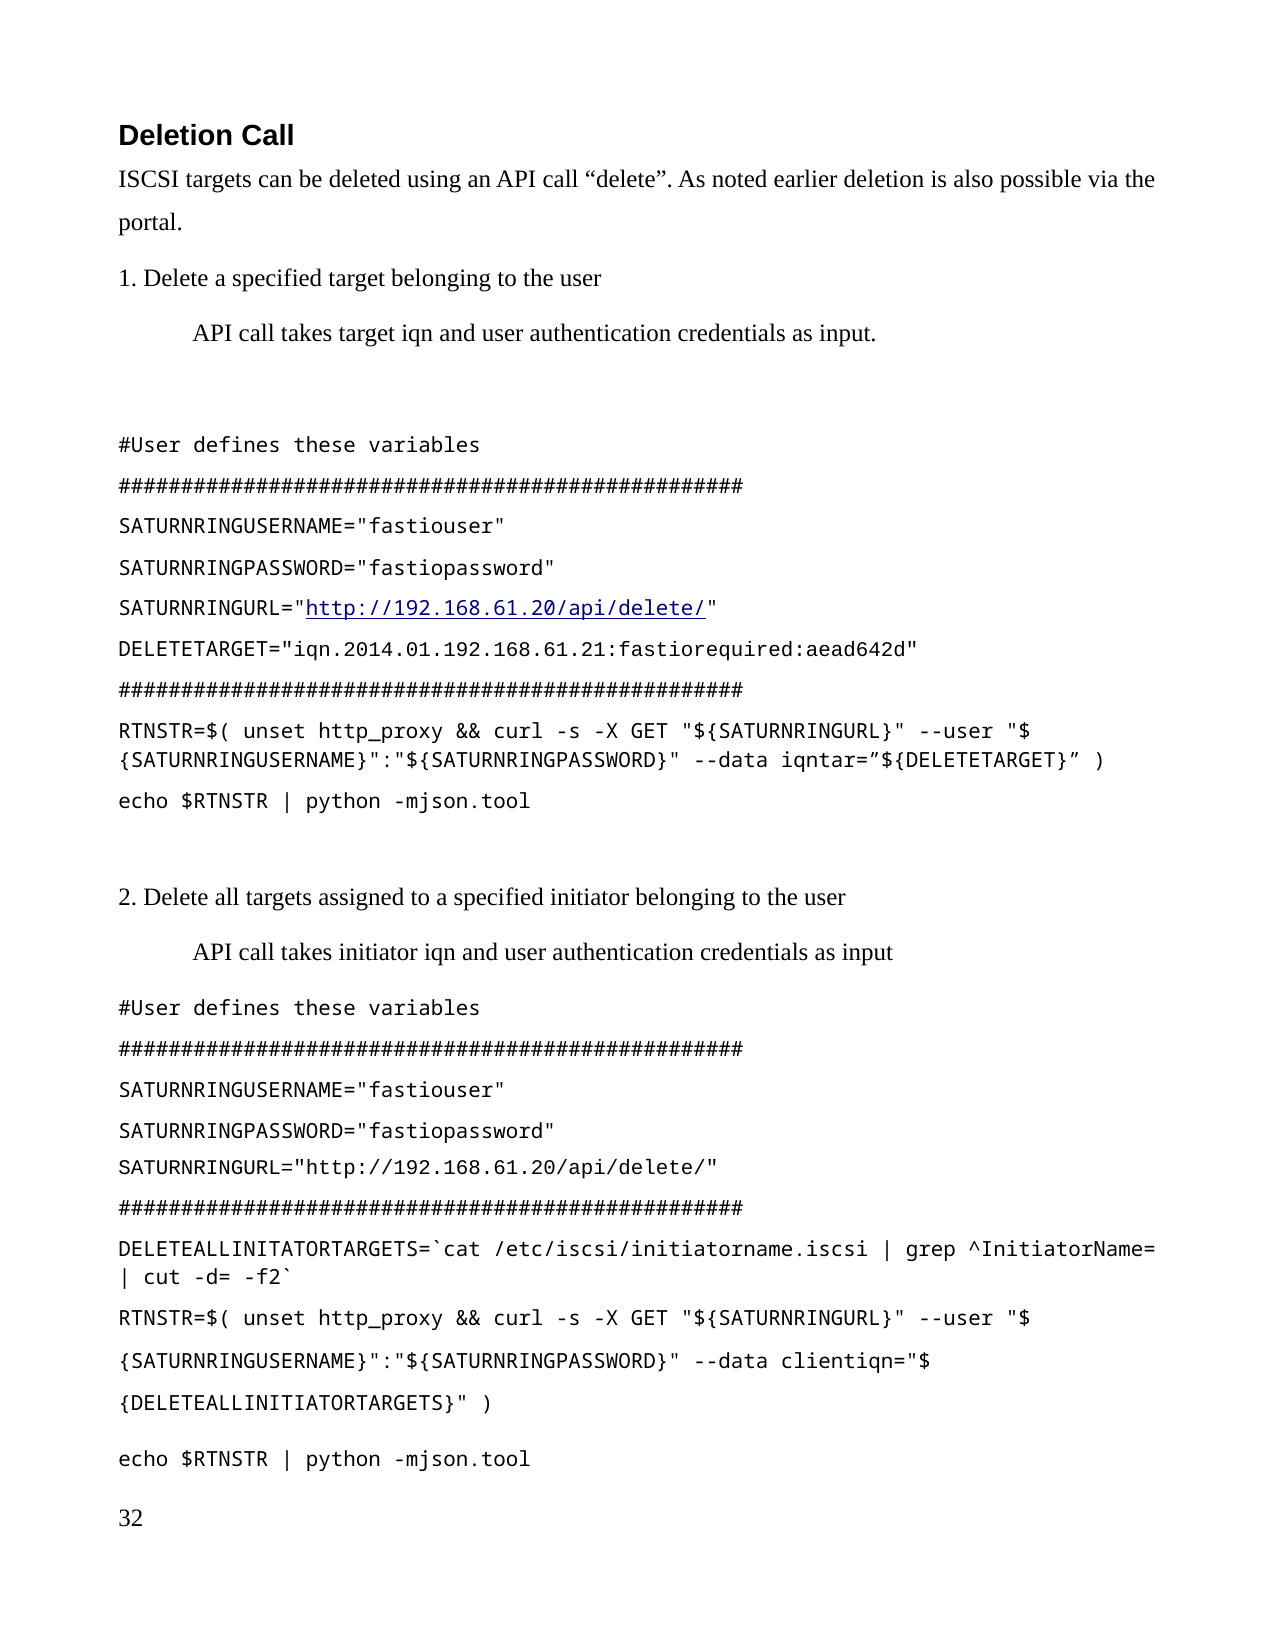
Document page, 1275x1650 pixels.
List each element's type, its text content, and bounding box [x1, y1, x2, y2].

text RTNSTR=$( unset http_proxy && curl -s -X GET "${SATURNRINGURL}" --user "${SATURNRINGUSERNAME}":"${SATURNRINGPASSWORD}" --data iqntar=”${DELETETARGET}” ) [118, 716, 1157, 773]
text SATURNRINGPASSWORD="fastiopassword" [118, 1116, 1157, 1144]
text ################################################## [118, 1034, 1157, 1062]
text #User defines these variables [118, 993, 1157, 1022]
text ISCSI targets can be deleted using an API call “delete”. As noted earlier deletion is also possible via the portal. [118, 164, 1157, 236]
text 1. Delete a specified target belonging to the user [118, 263, 1157, 292]
text API call takes initiator iqn and user authentication credentials as input [118, 937, 1157, 966]
subtitle Deletion Call [118, 118, 1157, 152]
text #User defines these variables [118, 430, 1157, 458]
text ################################################## [118, 1193, 1157, 1221]
text SATURNRINGURL="http://192.168.61.20/api/delete/" [118, 593, 1157, 622]
text 2. Delete all targets assigned to a specified initiator belonging to the user [118, 882, 1157, 911]
text echo $RTNSTR | python -mjson.tool [118, 1444, 1157, 1472]
text RTNSTR=$( unset http_proxy && curl -s -X GET "${SATURNRINGURL}" --user "${SATURNRINGUSERNAME}":"${SATURNRINGPASSWORD}" --data clientiqn="${DELETEALLINITIATORTARGETS}" ) [118, 1303, 1157, 1417]
text SATURNRINGURL="http://192.168.61.20/api/delete/" [118, 1157, 1157, 1181]
text ################################################## [118, 676, 1157, 704]
text echo $RTNSTR | python -mjson.tool [118, 786, 1157, 814]
text SATURNRINGUSERNAME="fastiouser" [118, 1075, 1157, 1103]
text SATURNRINGPASSWORD="fastiopassword" [118, 553, 1157, 581]
text DELETEALLINITATORTARGETS=`cat /etc/iscsi/initiatorname.iscsi | grep ^InitiatorName= | cut -d= -f2` [118, 1234, 1157, 1291]
text DELETETARGET="iqn.2014.01.192.168.61.21:fastiorequired:aead642d" [118, 634, 1157, 663]
text ################################################## [118, 471, 1157, 499]
text API call takes target iqn and user authentication credentials as input. [118, 318, 1157, 347]
text SATURNRINGUSERNAME="fastiouser" [118, 512, 1157, 540]
